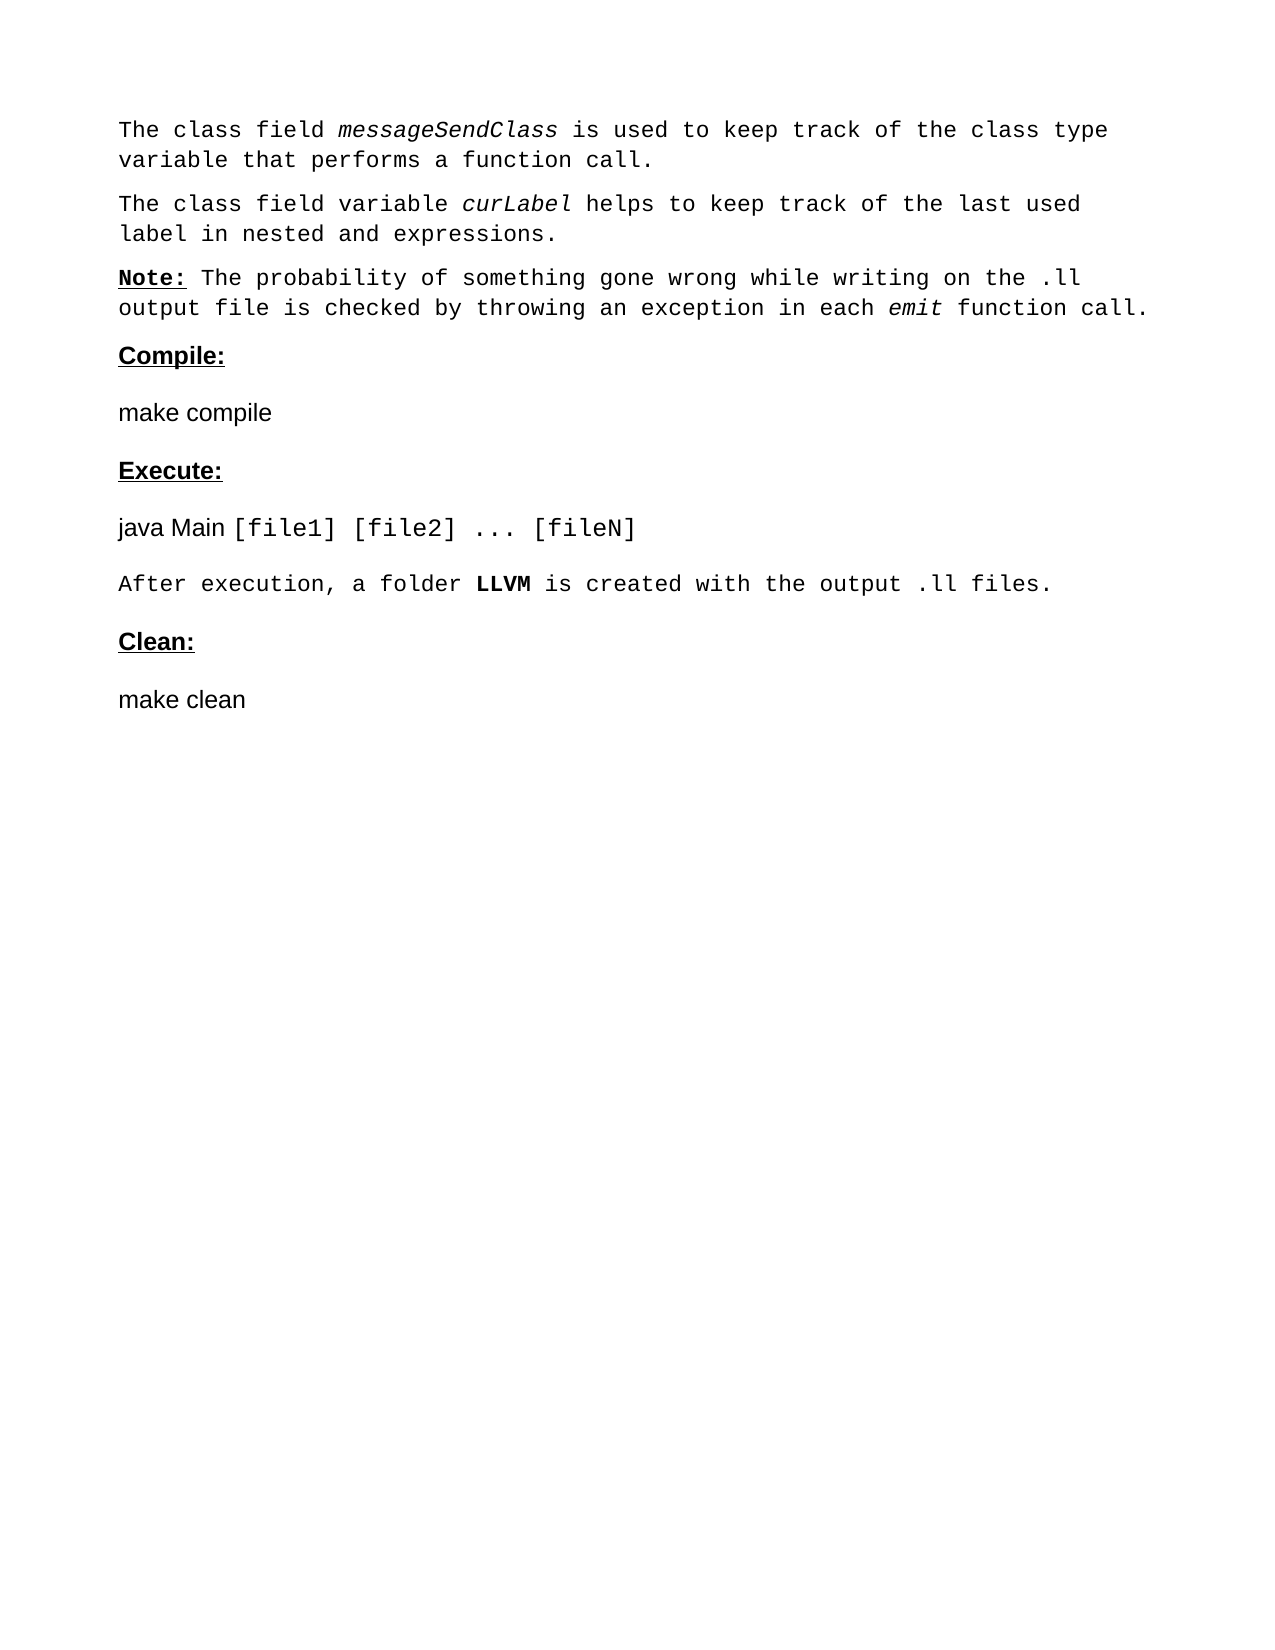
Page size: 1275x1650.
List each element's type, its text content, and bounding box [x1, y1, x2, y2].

text Clean: [118, 627, 1157, 656]
text The class field messageSendClass is used to keep track of the class type variable that performs a function call. [118, 118, 1157, 174]
text Note: The probability of something gone wrong while writing on the .ll output file is checked by throwing an exception in each emit function call. [118, 266, 1157, 322]
text Execute: [118, 456, 1157, 484]
text java Main [file1] [file2] ... [fileN] [118, 513, 1157, 544]
text After execution, a folder LLVM is created with the output .ll files. [118, 572, 1157, 598]
text Compile: [118, 341, 1157, 369]
text make clean [118, 684, 1157, 713]
text The class field variable curLabel helps to keep track of the last used label in nested and expressions. [118, 192, 1157, 248]
text make compile [118, 398, 1157, 427]
